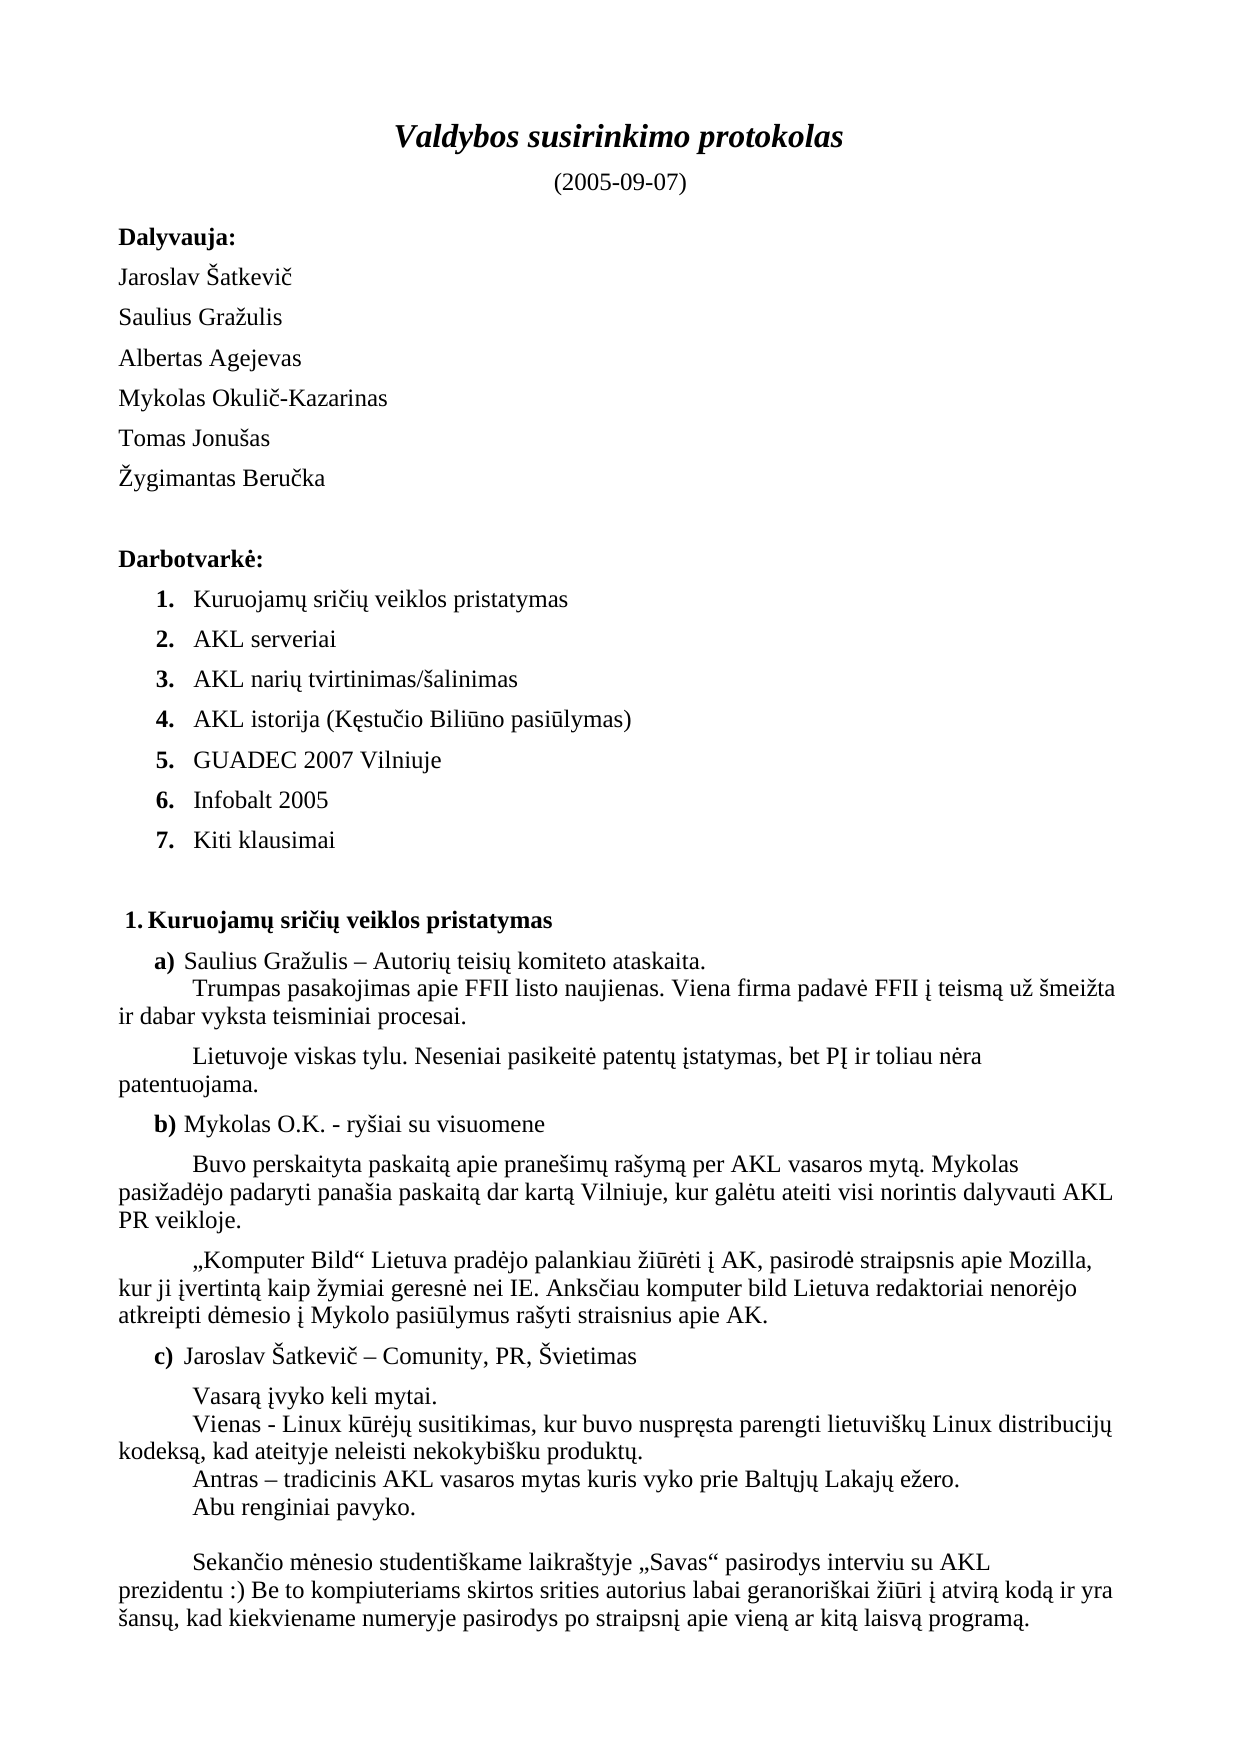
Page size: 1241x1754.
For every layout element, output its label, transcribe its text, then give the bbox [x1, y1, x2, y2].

text Antras – tradicinis AKL vasaros mytas kuris vyko prie Baltųjų Lakajų ežero. [118, 1465, 1122, 1493]
list AKL istorija (Kęstučio Biliūno pasiūlymas) [156, 706, 1122, 733]
text Abu renginiai pavyko. [118, 1493, 1122, 1521]
text Lietuvoje viskas tylu. Neseniai pasikeitė patentų įstatymas, bet PĮ ir toliau nėra patentuojama. [118, 1042, 1122, 1098]
list AKL narių tvirtinimas/šalinimas [156, 665, 1122, 693]
text Tomas Jonušas [118, 424, 1122, 452]
subtitle Valdybos susirinkimo protokolas [118, 118, 1122, 155]
text Buvo perskaityta paskaitą apie pranešimų rašymą per AKL vasaros mytą. Mykolas pasižadėjo padaryti panašia paskaitą dar kartą Vilniuje, kur galėtu ateiti visi norintis dalyvauti AKL PR veikloje. [118, 1151, 1122, 1234]
text Jaroslav Šatkevič [118, 263, 1122, 291]
text Albertas Agejevas [118, 344, 1122, 371]
list Mykolas O.K. - ryšiai su visuomene [148, 1110, 1122, 1138]
text Žygimantas Beručka [118, 464, 1122, 492]
text (2005-09-07) [118, 168, 1122, 195]
text Vasarą įvyko keli mytai. [118, 1382, 1122, 1410]
text Vienas - Linux kūrėjų susitikimas, kur buvo nuspręsta parengti lietuviškų Linux distribucijų kodeksą, kad ateityje neleisti nekokybišku produktų. [118, 1410, 1122, 1465]
text „Komputer Bild“ Lietuva pradėjo palankiau žiūrėti į AK, pasirodė straipsnis apie Mozilla, kur ji įvertintą kaip žymiai geresnė nei IE. Anksčiau komputer bild Lietuva redaktoriai nenorėjo atkreipti dėmesio į Mykolo pasiūlymus rašyti straisnius apie AK. [118, 1246, 1122, 1329]
text Sekančio mėnesio studentiškame laikraštyje „Savas“ pasirodys interviu su AKL prezidentu :) Be to kompiuteriams skirtos srities autorius labai geranoriškai žiūri į atvirą kodą ir yra šansų, kad kiekviename numeryje pasirodys po straipsnį apie vieną ar kitą laisvą programą. [118, 1548, 1122, 1631]
list Saulius Gražulis – Autorių teisių komiteto ataskaita. [148, 947, 1122, 974]
list Jaroslav Šatkevič – Comunity, PR, Švietimas [148, 1342, 1122, 1369]
text Darbotvarkė: [118, 545, 1122, 572]
list Kuruojamų sričių veiklos pristatymas [118, 907, 1122, 934]
list Infobalt 2005 [156, 786, 1122, 814]
list AKL serveriai [156, 625, 1122, 653]
text Trumpas pasakojimas apie FFII listo naujienas. Viena firma padavė FFII į teismą už šmeižta ir dabar vyksta teisminiai procesai. [118, 974, 1122, 1030]
text Mykolas Okulič-Kazarinas [118, 384, 1122, 412]
text Dalyvauja: [118, 223, 1122, 251]
list Kiti klausimai [156, 826, 1122, 854]
list GUADEC 2007 Vilniuje [156, 746, 1122, 773]
text Saulius Gražulis [118, 303, 1122, 331]
list Kuruojamų sričių veiklos pristatymas [156, 585, 1122, 613]
